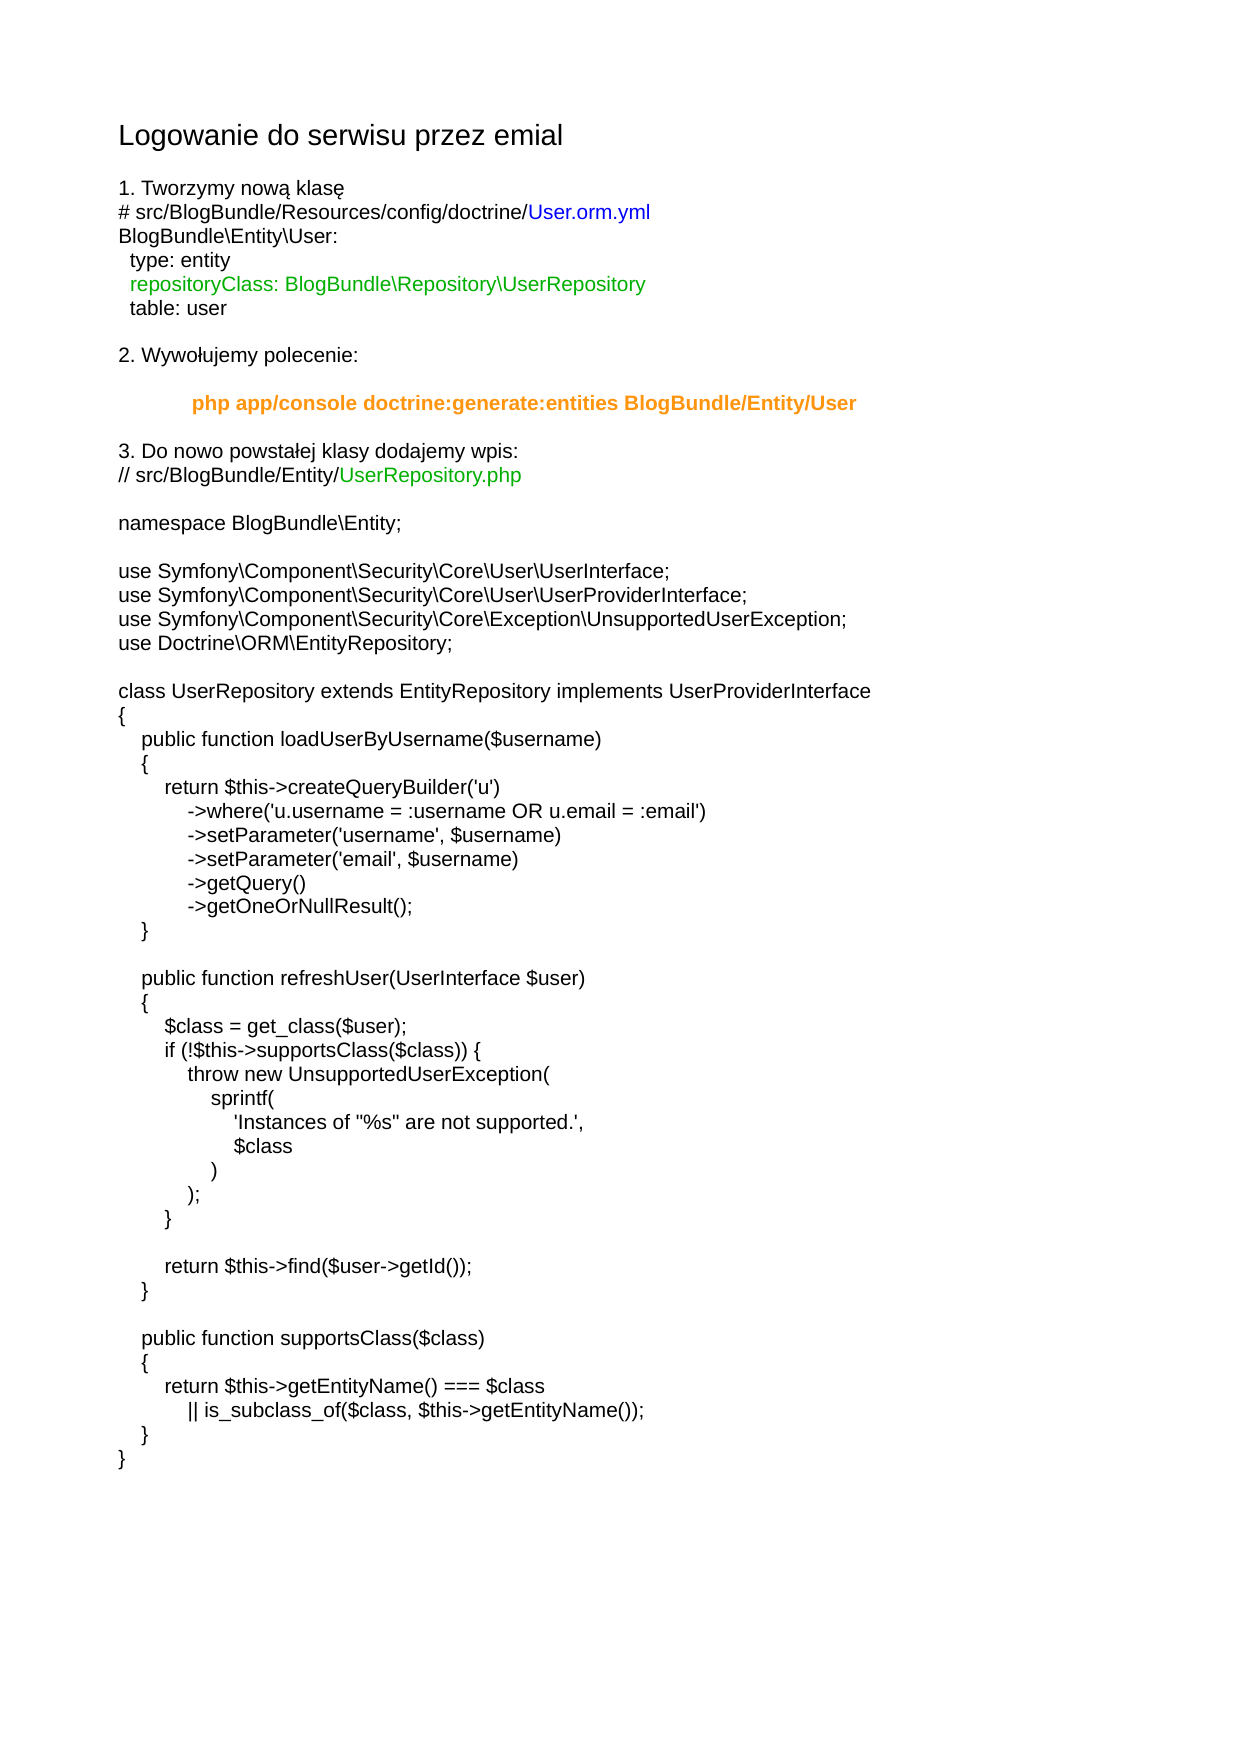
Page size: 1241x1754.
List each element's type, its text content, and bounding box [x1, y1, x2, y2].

text throw new UnsupportedUserException( [118, 1062, 1122, 1086]
text } [118, 1445, 1122, 1469]
text # src/BlogBundle/Resources/config/doctrine/User.orm.yml [118, 199, 1122, 223]
text } [118, 1421, 1122, 1445]
text { [118, 751, 1122, 774]
text Logowanie do serwisu przez emial [118, 118, 1122, 152]
text repositoryClass: BlogBundle\Repository\UserRepository [118, 271, 1122, 295]
text use Doctrine\ORM\EntityRepository; [118, 631, 1122, 655]
text ->where('u.username = :username OR u.email = :email') [118, 798, 1122, 822]
text { [118, 990, 1122, 1014]
text 'Instances of "%s" are not supported.', [118, 1110, 1122, 1134]
text } [118, 918, 1122, 942]
text { [118, 1349, 1122, 1373]
text php app/console doctrine:generate:entities BlogBundle/Entity/User [118, 391, 1122, 415]
text return $this->createQueryBuilder('u') [118, 774, 1122, 798]
text table: user [118, 295, 1122, 319]
text namespace BlogBundle\Entity; [118, 511, 1122, 535]
text public function supportsClass($class) [118, 1326, 1122, 1349]
text ->setParameter('username', $username) [118, 822, 1122, 846]
text // src/BlogBundle/Entity/UserRepository.php [118, 463, 1122, 487]
text BlogBundle\Entity\User: [118, 223, 1122, 247]
text public function refreshUser(UserInterface $user) [118, 966, 1122, 990]
text $class = get_class($user); [118, 1014, 1122, 1038]
text use Symfony\Component\Security\Core\Exception\UnsupportedUserException; [118, 607, 1122, 631]
text sprintf( [118, 1086, 1122, 1110]
text ->setParameter('email', $username) [118, 846, 1122, 870]
text return $this->getEntityName() === $class [118, 1373, 1122, 1397]
text || is_subclass_of($class, $this->getEntityName()); [118, 1397, 1122, 1421]
text } [118, 1206, 1122, 1230]
text } [118, 1278, 1122, 1302]
text 1. Tworzymy nową klasę [118, 176, 1122, 199]
text type: entity [118, 247, 1122, 271]
text ) [118, 1158, 1122, 1182]
text public function loadUserByUsername($username) [118, 727, 1122, 751]
text $class [118, 1134, 1122, 1158]
text ); [118, 1182, 1122, 1206]
text use Symfony\Component\Security\Core\User\UserProviderInterface; [118, 583, 1122, 607]
text if (!$this->supportsClass($class)) { [118, 1038, 1122, 1062]
text ->getOneOrNullResult(); [118, 894, 1122, 918]
text 3. Do nowo powstałej klasy dodajemy wpis: [118, 439, 1122, 463]
text ->getQuery() [118, 870, 1122, 894]
text use Symfony\Component\Security\Core\User\UserInterface; [118, 559, 1122, 583]
text class UserRepository extends EntityRepository implements UserProviderInterface [118, 679, 1122, 703]
text { [118, 703, 1122, 727]
text return $this->find($user->getId()); [118, 1254, 1122, 1278]
text 2. Wywołujemy polecenie: [118, 343, 1122, 367]
